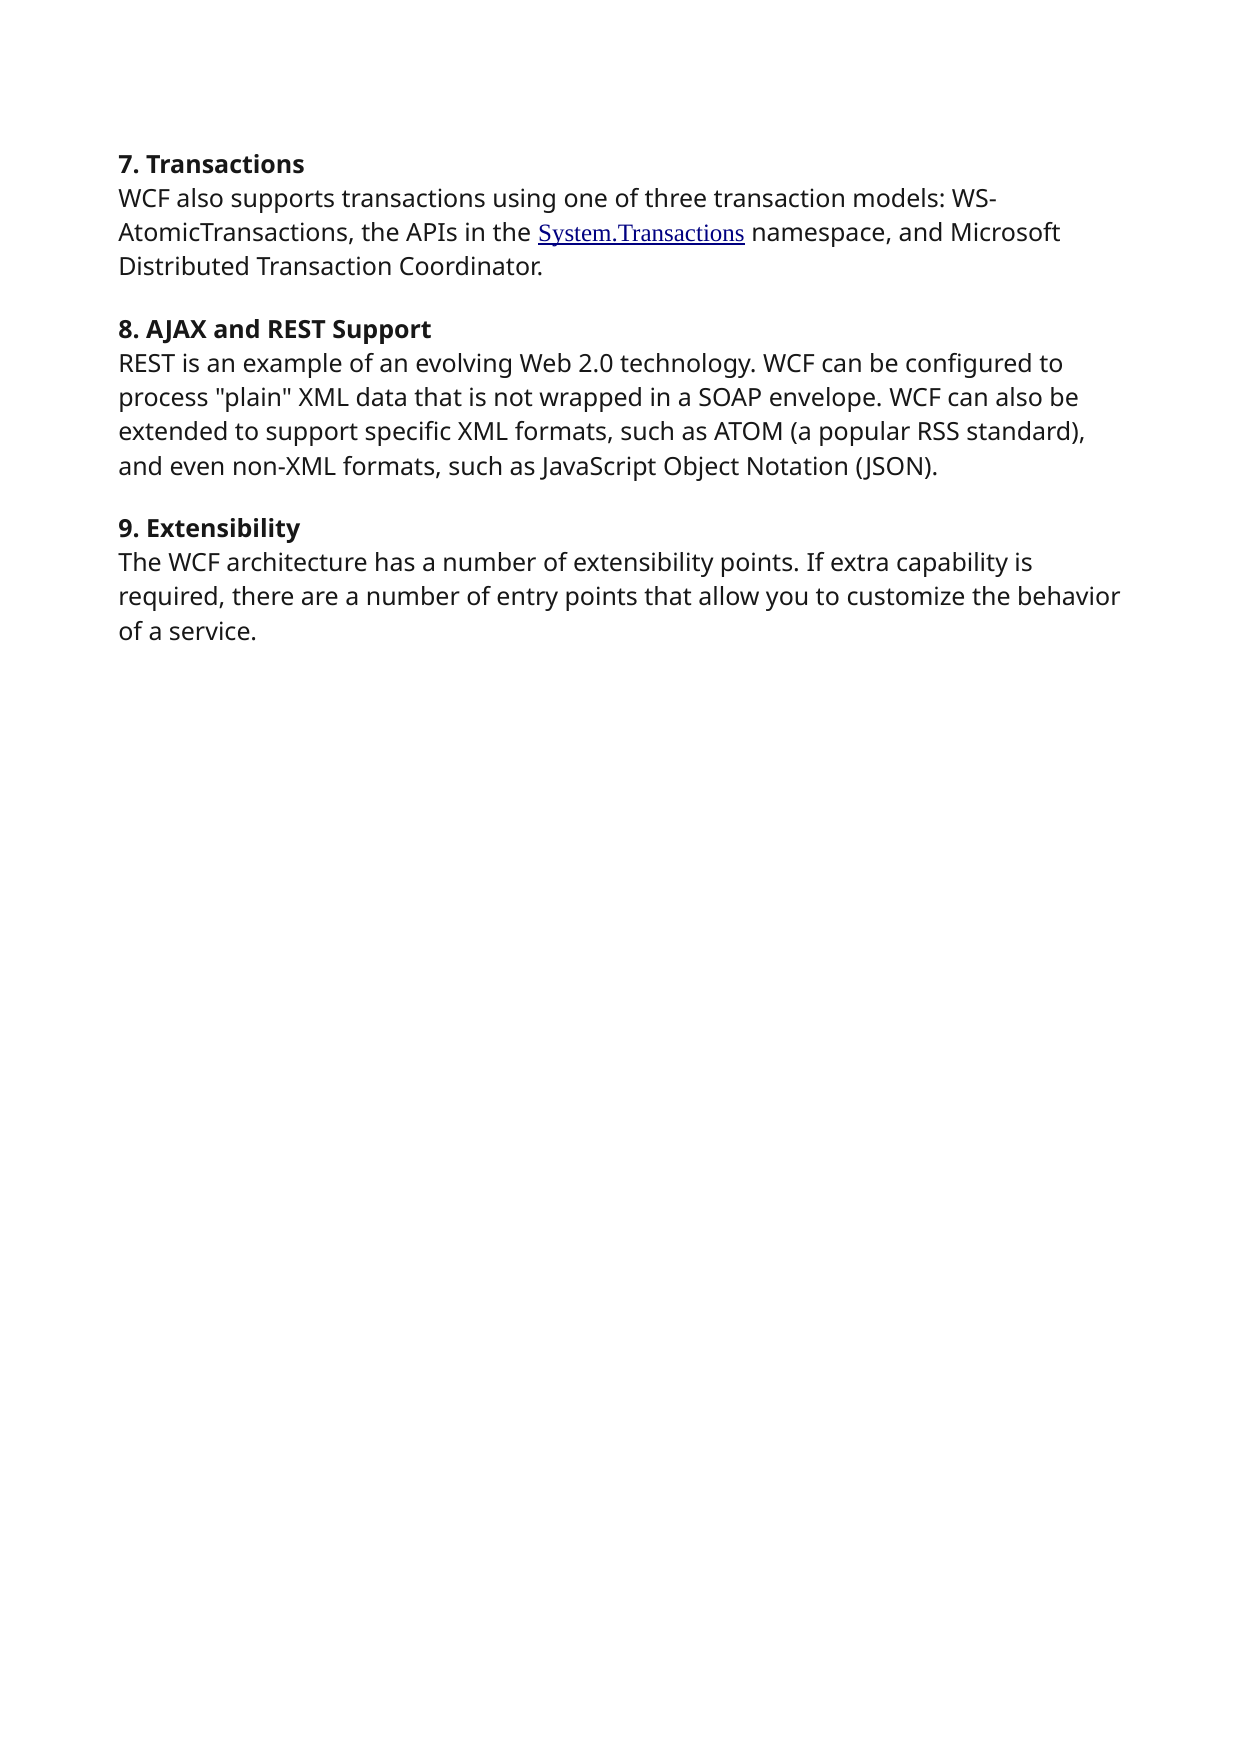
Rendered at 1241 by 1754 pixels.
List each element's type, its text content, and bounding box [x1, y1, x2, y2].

text REST is an example of an evolving Web 2.0 technology. WCF can be configured to process "plain" XML data that is not wrapped in a SOAP envelope. WCF can also be extended to support specific XML formats, such as ATOM (a popular RSS standard), and even non-XML formats, such as JavaScript Object Notation (JSON). [118, 346, 1122, 482]
text 8. AJAX and REST Support [118, 312, 1122, 346]
text 7. Transactions [118, 147, 1122, 181]
text The WCF architecture has a number of extensibility points. If extra capability is required, there are a number of entry points that allow you to customize the behavior of a service. [118, 545, 1122, 647]
text WCF also supports transactions using one of three transaction models: WS-AtomicTransactions, the APIs in the System.Transactions namespace, and Microsoft Distributed Transaction Coordinator. [118, 181, 1122, 283]
text 9. Extensibility [118, 511, 1122, 545]
